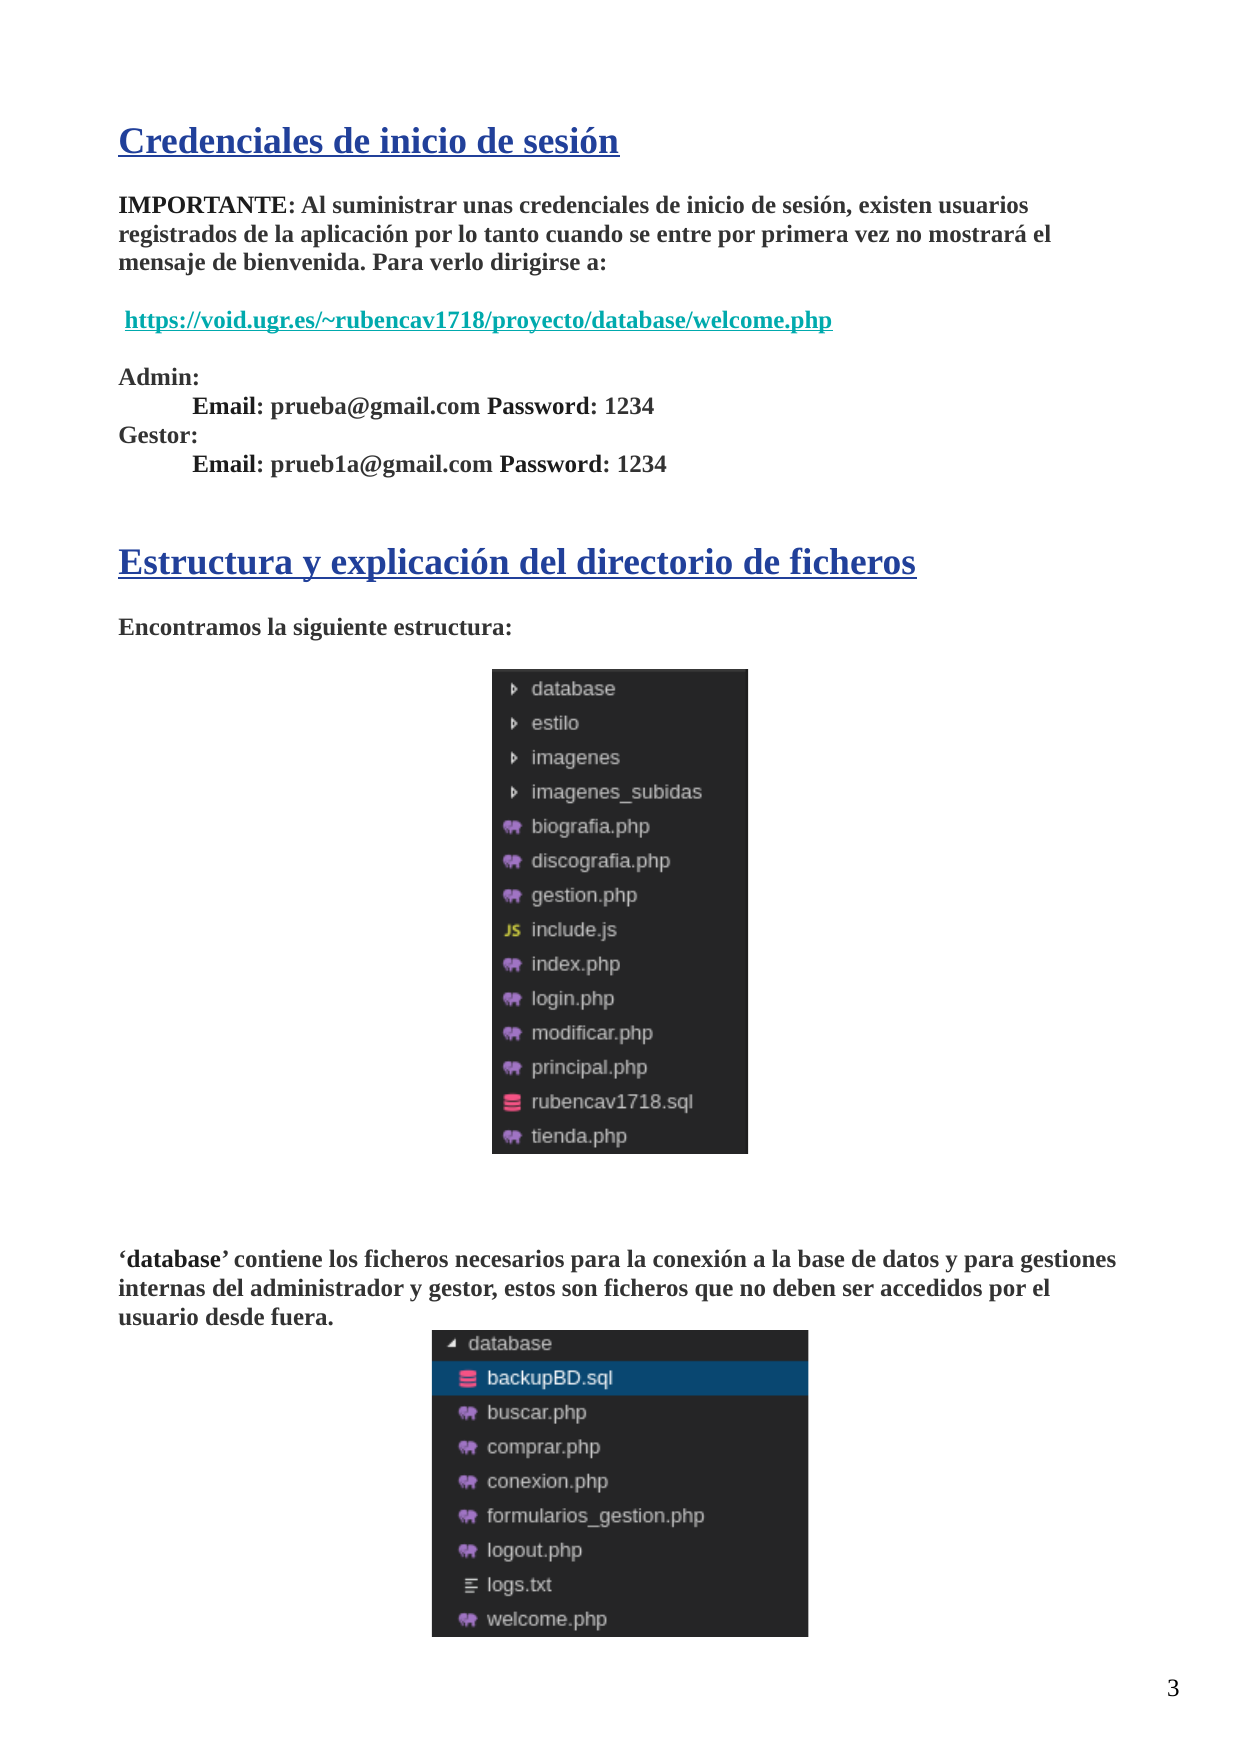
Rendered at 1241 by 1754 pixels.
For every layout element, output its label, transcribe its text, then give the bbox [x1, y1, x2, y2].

picture [431, 1330, 809, 1637]
text Estructura y explicación del directorio de ficheros [118, 540, 1122, 583]
text Email: prueb1a@gmail.com Password: 1234 [118, 449, 1122, 477]
text Encontramos la siguiente estructura: [118, 612, 1122, 640]
text Credenciales de inicio de sesión [118, 118, 1122, 161]
picture [492, 669, 749, 1154]
text ‘database’ contiene los ficheros necesarios para la conexión a la base de datos y para gestiones internas del administrador y gestor, estos son ficheros que no deben ser accedidos por el usuario desde fuera. [118, 1244, 1122, 1330]
text Gestor: [118, 420, 1122, 449]
text https://void.ugr.es/~rubencav1718/proyecto/database/welcome.php [118, 305, 1122, 334]
text Email: prueba@gmail.com Password: 1234 [118, 391, 1122, 420]
text IMPORTANTE: Al suministrar unas credenciales de inicio de sesión, existen usuarios registrados de la aplicación por lo tanto cuando se entre por primera vez no mostrará el mensaje de bienvenida. Para verlo dirigirse a: [118, 190, 1122, 276]
text Admin: [118, 362, 1122, 391]
